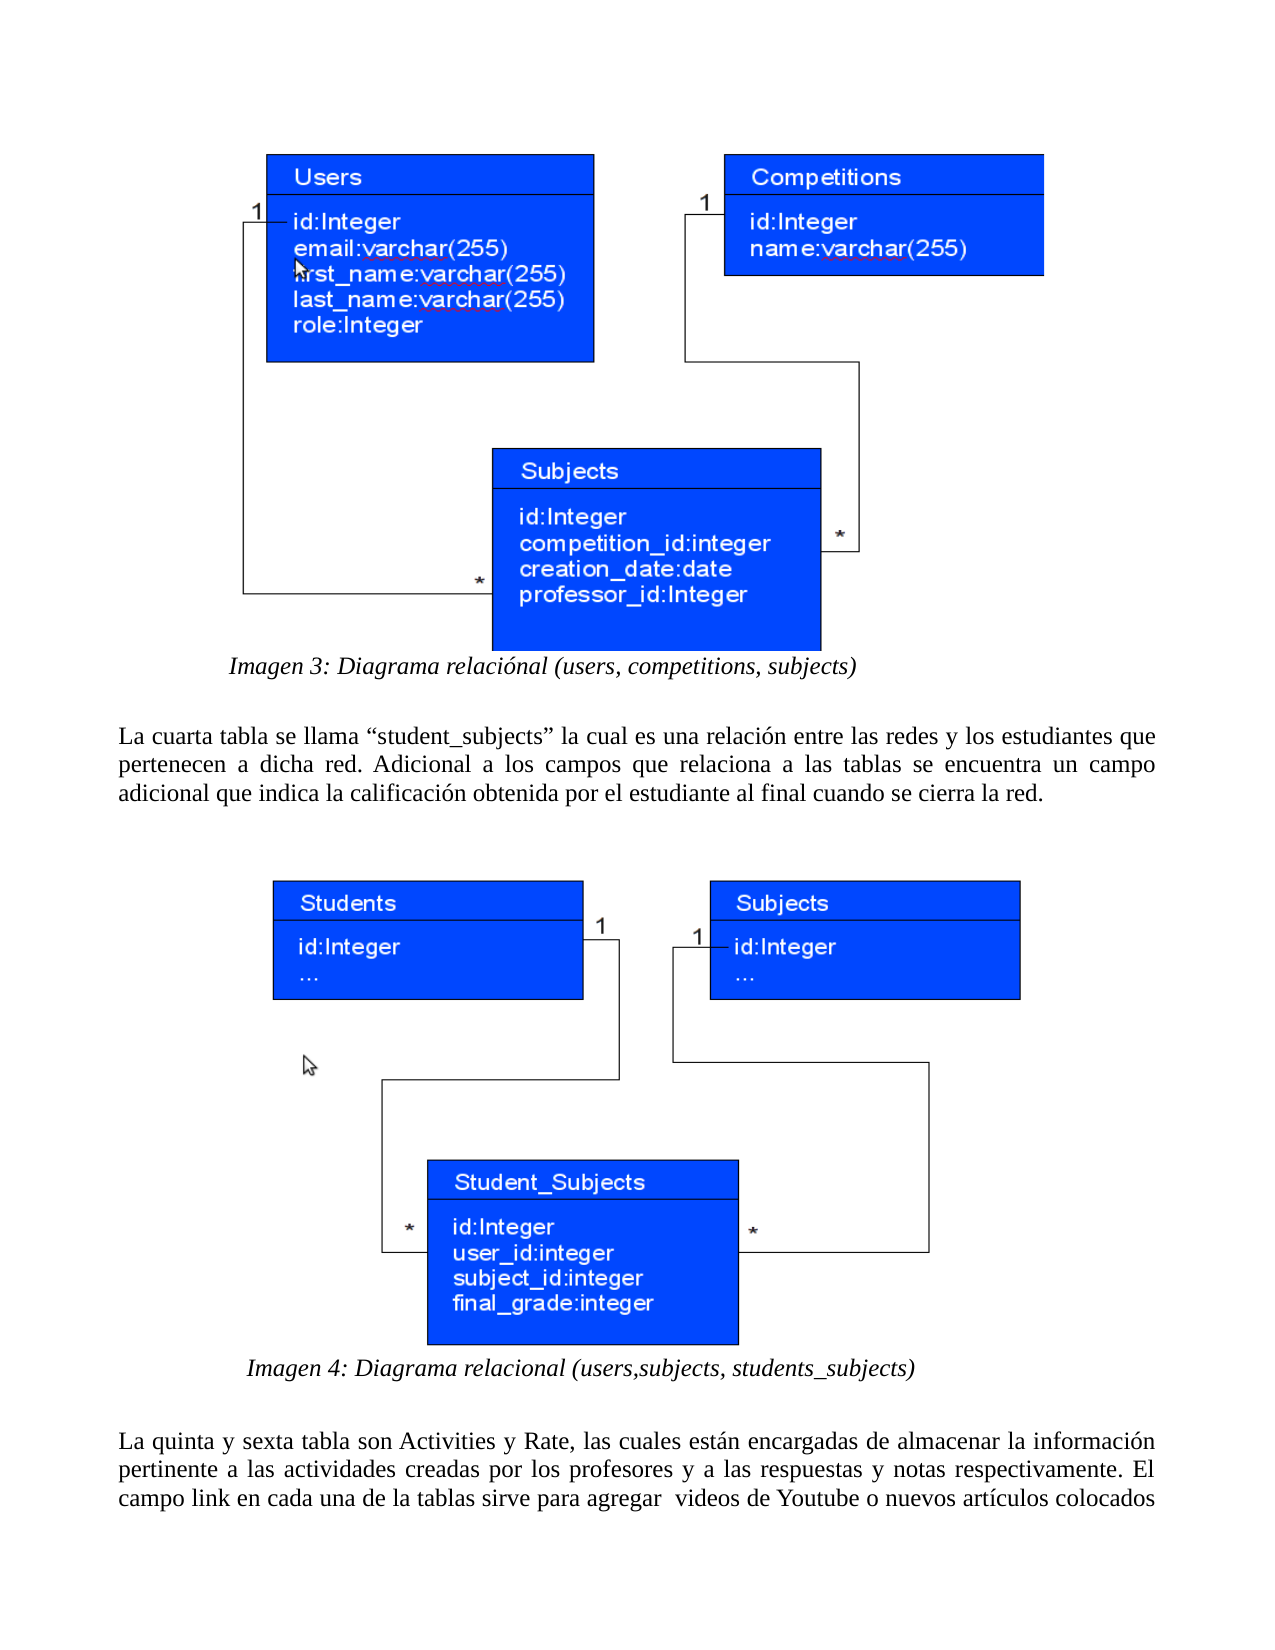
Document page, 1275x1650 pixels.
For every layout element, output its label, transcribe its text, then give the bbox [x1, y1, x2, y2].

text La cuarta tabla se llama “student_subjects” la cual es una relación entre las redes y los estudiantes que pertenecen a dicha red. Adicional a los campos que relaciona a las tablas se encuentra un campo adicional que indica la calificación obtenida por el estudiante al final cuando se cierra la red. [118, 721, 1157, 807]
text Imagen 4: Diagrama relacional (users,subjects, students_subjects) [246, 1354, 1029, 1382]
text Imagen 3: Diagrama relaciónal (users, competitions, subjects) [229, 651, 1044, 679]
picture [228, 143, 1045, 651]
picture [246, 873, 1029, 1354]
text La quinta y sexta tabla son Activities y Rate, las cuales están encargadas de almacenar la información pertinente a las actividades creadas por los profesores y a las respuestas y notas respectivamente. El campo link en cada una de la tablas sirve para agregar videos de Youtube o nuevos artículos colocados [118, 1426, 1157, 1512]
